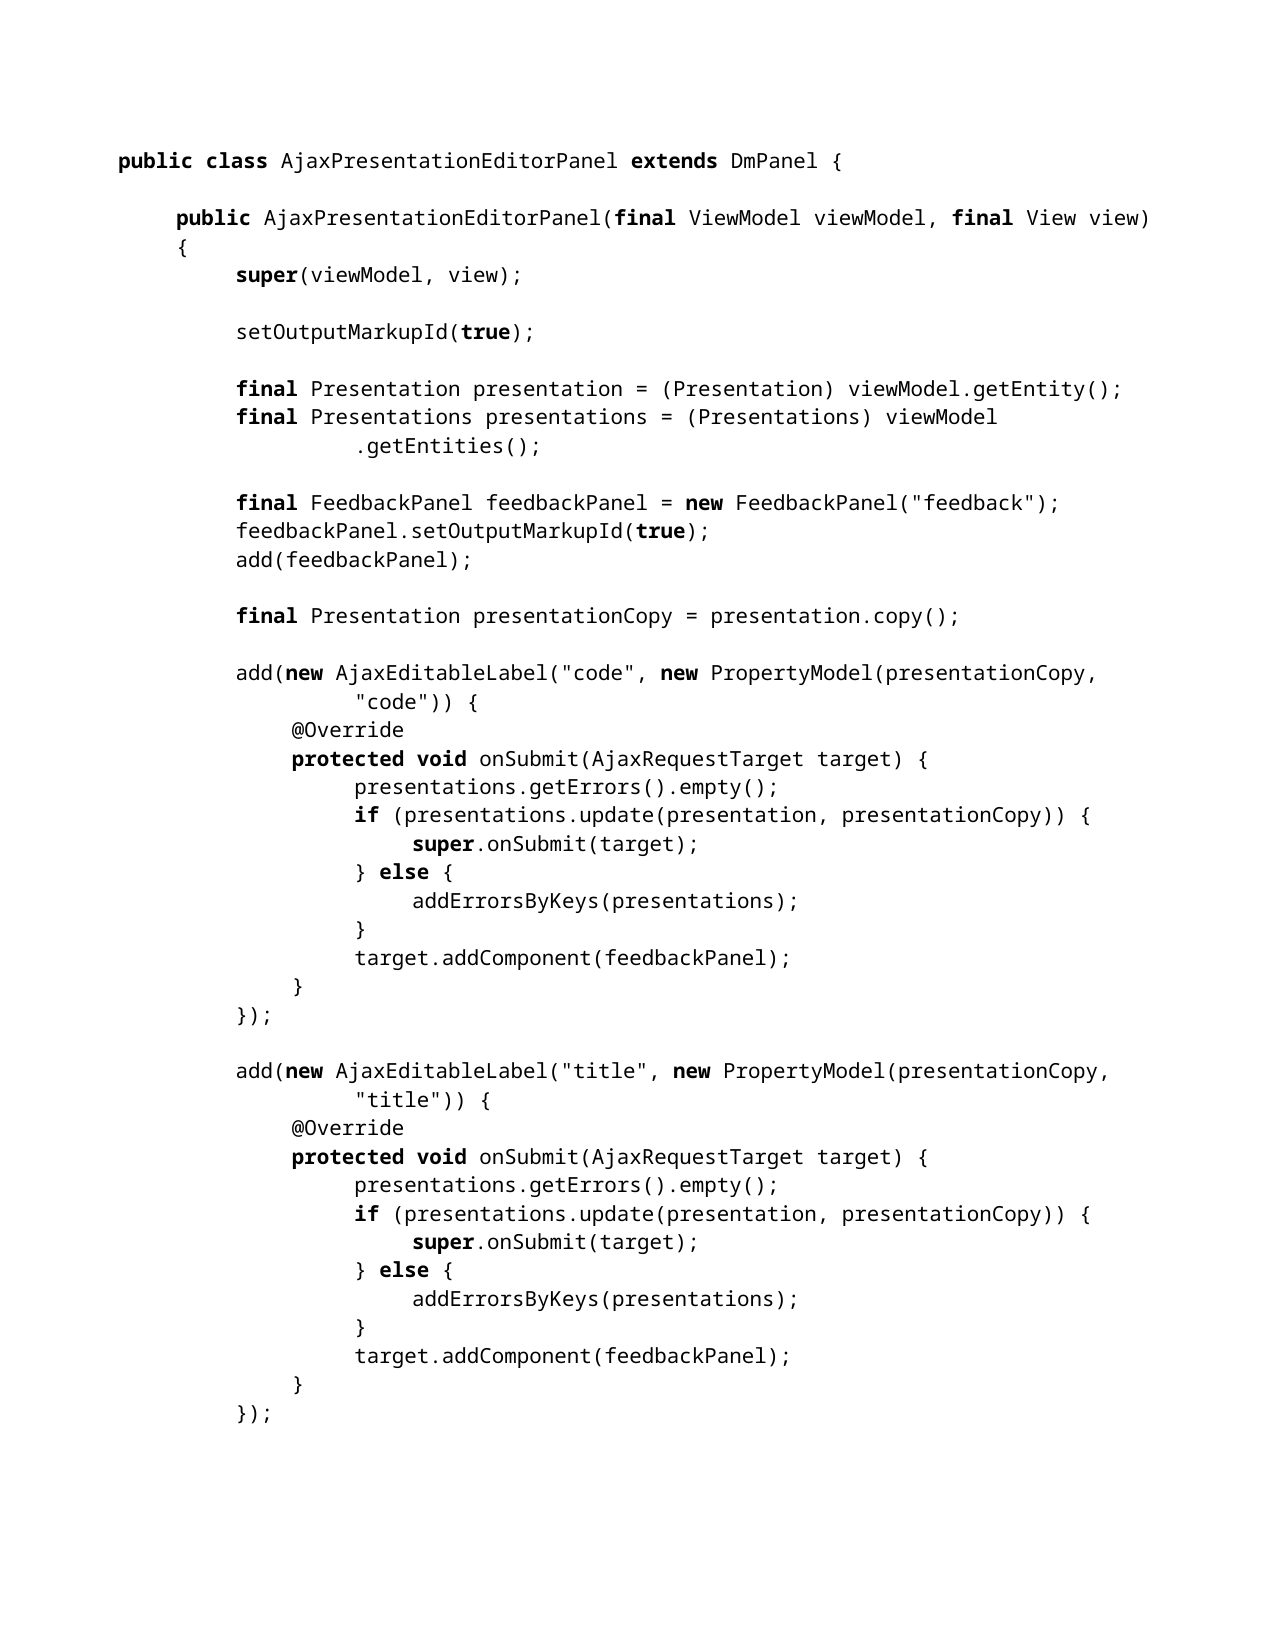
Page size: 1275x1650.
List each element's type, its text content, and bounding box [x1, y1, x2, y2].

text public class AjaxPresentationEditorPanel extends DmPanel { [118, 147, 1157, 175]
text add(new AjaxEditableLabel("title", new PropertyModel(presentationCopy, [118, 1057, 1157, 1085]
text } [118, 914, 1157, 943]
text @Override [118, 715, 1157, 744]
text public AjaxPresentationEditorPanel(final ViewModel viewModel, final View view) [118, 203, 1157, 232]
text protected void onSubmit(AjaxRequestTarget target) { [118, 744, 1157, 772]
text super(viewModel, view); [118, 260, 1157, 289]
text target.addComponent(feedbackPanel); [118, 1341, 1157, 1369]
text if (presentations.update(presentation, presentationCopy)) { [118, 801, 1157, 829]
text add(new AjaxEditableLabel("code", new PropertyModel(presentationCopy, [118, 658, 1157, 687]
text addErrorsByKeys(presentations); [118, 886, 1157, 914]
text }); [118, 1398, 1157, 1426]
text final Presentation presentationCopy = presentation.copy(); [118, 602, 1157, 630]
text @Override [118, 1113, 1157, 1142]
text presentations.getErrors().empty(); [118, 772, 1157, 801]
text "code")) { [118, 687, 1157, 715]
text setOutputMarkupId(true); [118, 317, 1157, 346]
text } else { [118, 1256, 1157, 1284]
text "title")) { [118, 1085, 1157, 1113]
text } else { [118, 857, 1157, 886]
text if (presentations.update(presentation, presentationCopy)) { [118, 1199, 1157, 1227]
text final Presentations presentations = (Presentations) viewModel [118, 402, 1157, 431]
text add(feedbackPanel); [118, 545, 1157, 573]
text feedbackPanel.setOutputMarkupId(true); [118, 516, 1157, 545]
text final FeedbackPanel feedbackPanel = new FeedbackPanel("feedback"); [118, 488, 1157, 516]
text final Presentation presentation = (Presentation) viewModel.getEntity(); [118, 374, 1157, 402]
text target.addComponent(feedbackPanel); [118, 943, 1157, 971]
text protected void onSubmit(AjaxRequestTarget target) { [118, 1142, 1157, 1170]
text super.onSubmit(target); [118, 829, 1157, 857]
text presentations.getErrors().empty(); [118, 1170, 1157, 1199]
text addErrorsByKeys(presentations); [118, 1284, 1157, 1312]
text { [118, 232, 1157, 260]
text } [118, 1312, 1157, 1341]
text } [118, 1369, 1157, 1398]
text }); [118, 1000, 1157, 1028]
text super.onSubmit(target); [118, 1227, 1157, 1256]
text .getEntities(); [118, 431, 1157, 459]
text } [118, 971, 1157, 1000]
